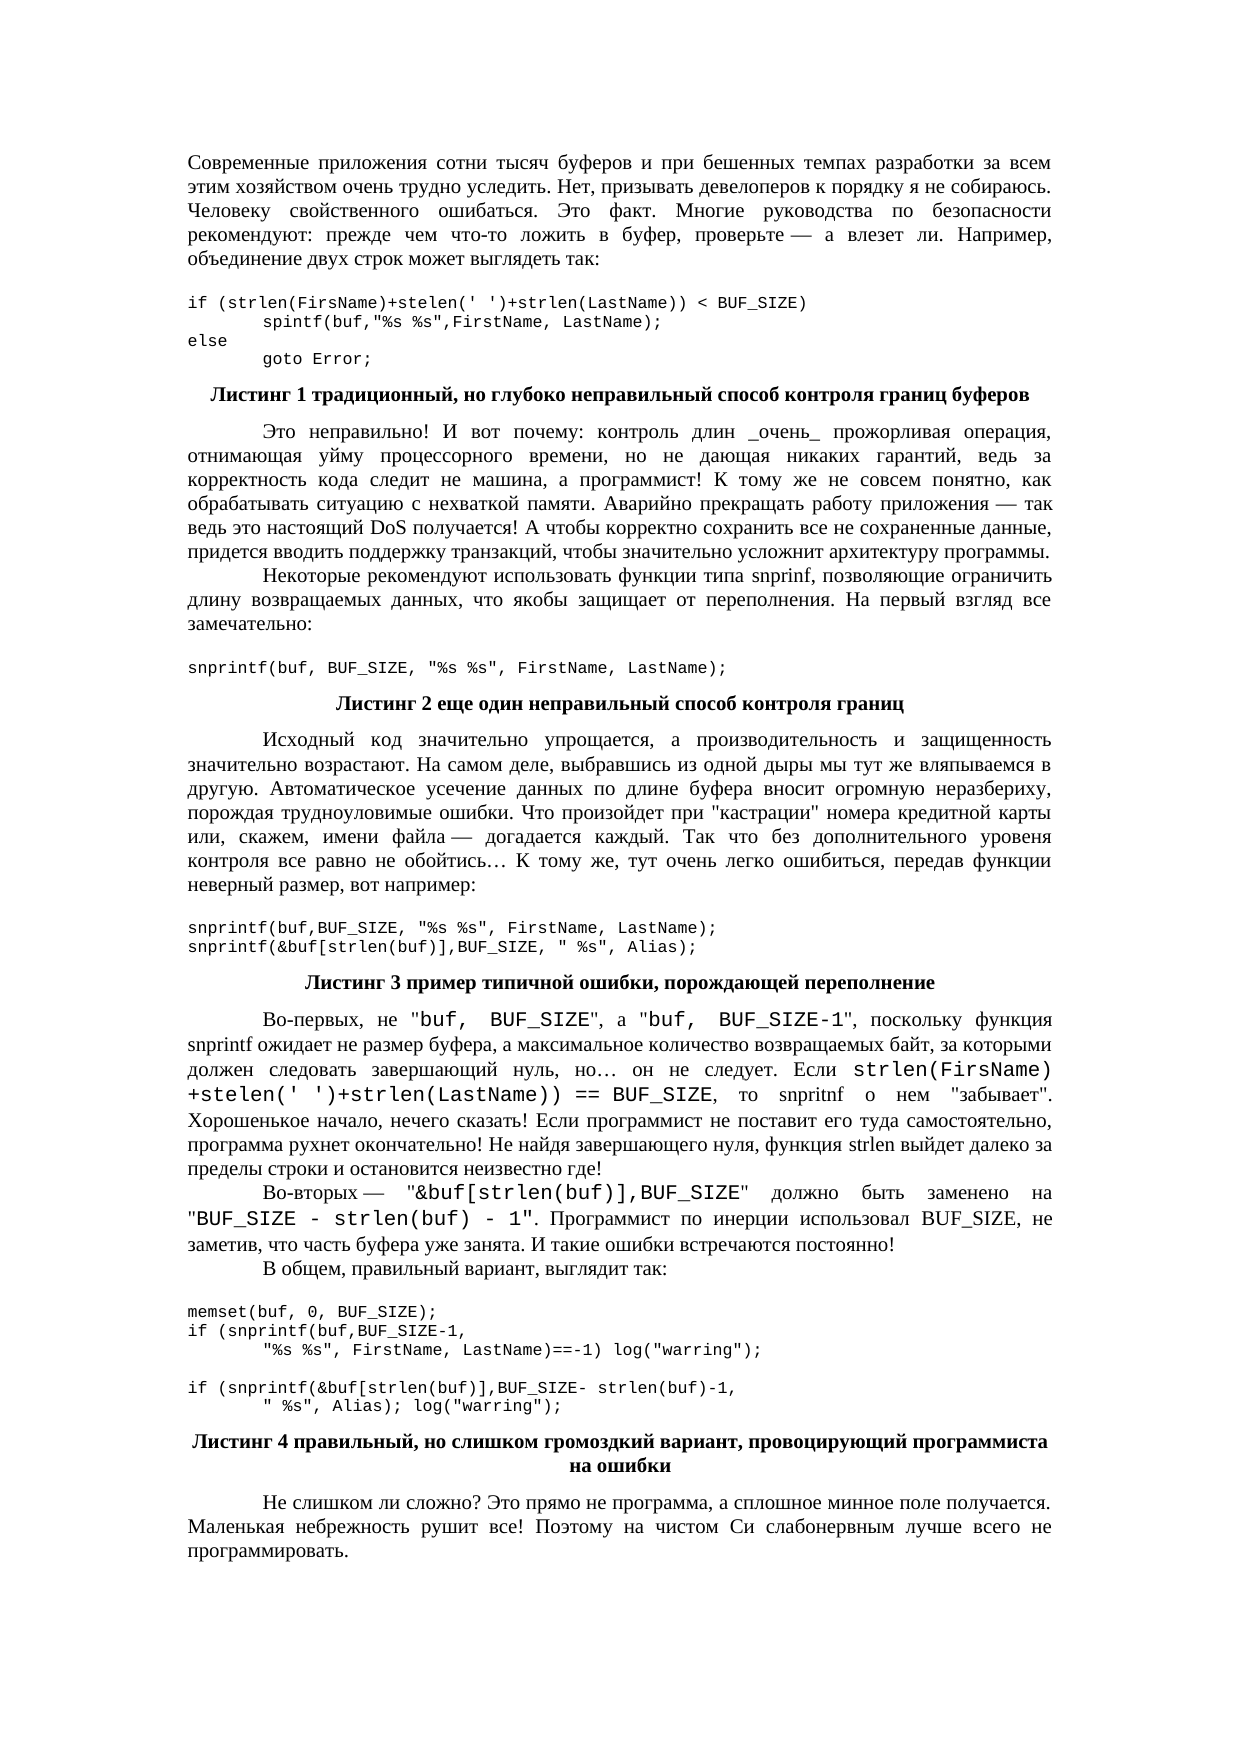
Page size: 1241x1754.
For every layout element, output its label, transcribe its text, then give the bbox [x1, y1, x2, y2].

text Не слишком ли сложно? Это прямо не программа, а сплошное минное поле получается. Маленькая небрежность рушит все! Поэтому на чистом Си слабонервным лучше всего не программировать. [187, 1490, 1053, 1562]
text else [187, 332, 1053, 351]
text spintf(buf,"%s %s",FirstName, LastName); [187, 313, 1053, 332]
text Современные приложения сотни тысяч буферов и при бешенных темпах разработки за всем этим хозяйством очень трудно уследить. Нет, призывать девелоперов к порядку я не собираюсь. Человеку свойственного ошибаться. Это факт. Многие руководства по безопасности рекомендуют: прежде чем что-то ложить в буфер, проверьте — а влезет ли. Например, объединение двух строк может выглядеть так: [187, 150, 1053, 270]
text Некоторые рекомендуют использовать функции типа snprinf, позволяющие ограничить длину возвращаемых данных, что якобы защищает от переполнения. На первый взгляд все замечательно: [187, 563, 1053, 635]
text Листинг 2 еще один неправильный способ контроля границ [187, 691, 1053, 715]
text " %s", Alias); log("warring"); [187, 1398, 1053, 1417]
text В общем, правильный вариант, выглядит так: [187, 1256, 1053, 1280]
text Это неправильно! И вот почему: контроль длин _очень_ прожорливая операция, отнимающая уйму процессорного времени, но не дающая никаких гарантий, ведь за корректность кода следит не машина, а программист! К тому же не совсем понятно, как обрабатывать ситуацию с нехваткой памяти. Аварийно прекращать работу приложения — так ведь это настоящий DoS получается! А чтобы корректно сохранить все не сохраненные данные, придется вводить поддержку транзакций, чтобы значительно усложнит архитектуру программы. [187, 419, 1053, 563]
text "%s %s", FirstName, LastName)==-1) log("warring"); [187, 1341, 1053, 1360]
text Исходный код значительно упрощается, а производительность и защищенность значительно возрастают. На самом деле, выбравшись из одной дыры мы тут же вляпываемся в другую. Автоматическое усечение данных по длине буфера вносит огромную неразбериху, порождая трудноуловимые ошибки. Что произойдет при "кастрации" номера кредитной карты или, скажем, имени файла — догадается каждый. Так что без дополнительного уровеня контроля все равно не обойтись… К тому же, тут очень легко ошибиться, передав функции неверный размер, вот например: [187, 727, 1053, 896]
text Во-вторых — "&buf[strlen(buf)],BUF_SIZE" должно быть заменено на "BUF_SIZE - strlen(buf) - 1". Программист по инерции использовал BUF_SIZE, не заметив, что часть буфера уже занята. И такие ошибки встречаются постоянно! [187, 1180, 1053, 1256]
text if (snprintf(&buf[strlen(buf)],BUF_SIZE- strlen(buf)-1, [187, 1379, 1053, 1398]
text if (snprintf(buf,BUF_SIZE-1, [187, 1323, 1053, 1341]
text snprintf(buf, BUF_SIZE, "%s %s", FirstName, LastName); [187, 659, 1053, 678]
text if (strlen(FirsName)+stelen(' ')+strlen(LastName)) < BUF_SIZE) [187, 294, 1053, 313]
text Во-первых, не "buf, BUF_SIZE", а "buf, BUF_SIZE-1", поскольку функция snprintf ожидает не размер буфера, а максимальное количество возвращаемых байт, за которыми должен следовать завершающий нуль, но… он не следует. Если strlen(FirsName)+stelen(' ')+strlen(LastName)) == BUF_SIZE, то snpritnf о нем "забывает". Хорошенькое начало, нечего сказать! Если программист не поставит его туда самостоятельно, программа рухнет окончательно! Не найдя завершающего нуля, функция strlen выйдет далеко за пределы строки и остановится неизвестно где! [187, 1007, 1053, 1180]
text Листинг 1 традиционный, но глубоко неправильный способ контроля границ буферов [187, 382, 1053, 406]
text memset(buf, 0, BUF_SIZE); [187, 1304, 1053, 1323]
text snprintf(buf,BUF_SIZE, "%s %s", FirstName, LastName); [187, 920, 1053, 939]
text Листинг 3 пример типичной ошибки, порождающей переполнение [187, 970, 1053, 994]
text snprintf(&buf[strlen(buf)],BUF_SIZE, " %s", Alias); [187, 939, 1053, 958]
text goto Error; [187, 351, 1053, 370]
text Листинг 4 правильный, но слишком громоздкий вариант, провоцирующий программиста на ошибки [187, 1429, 1053, 1477]
